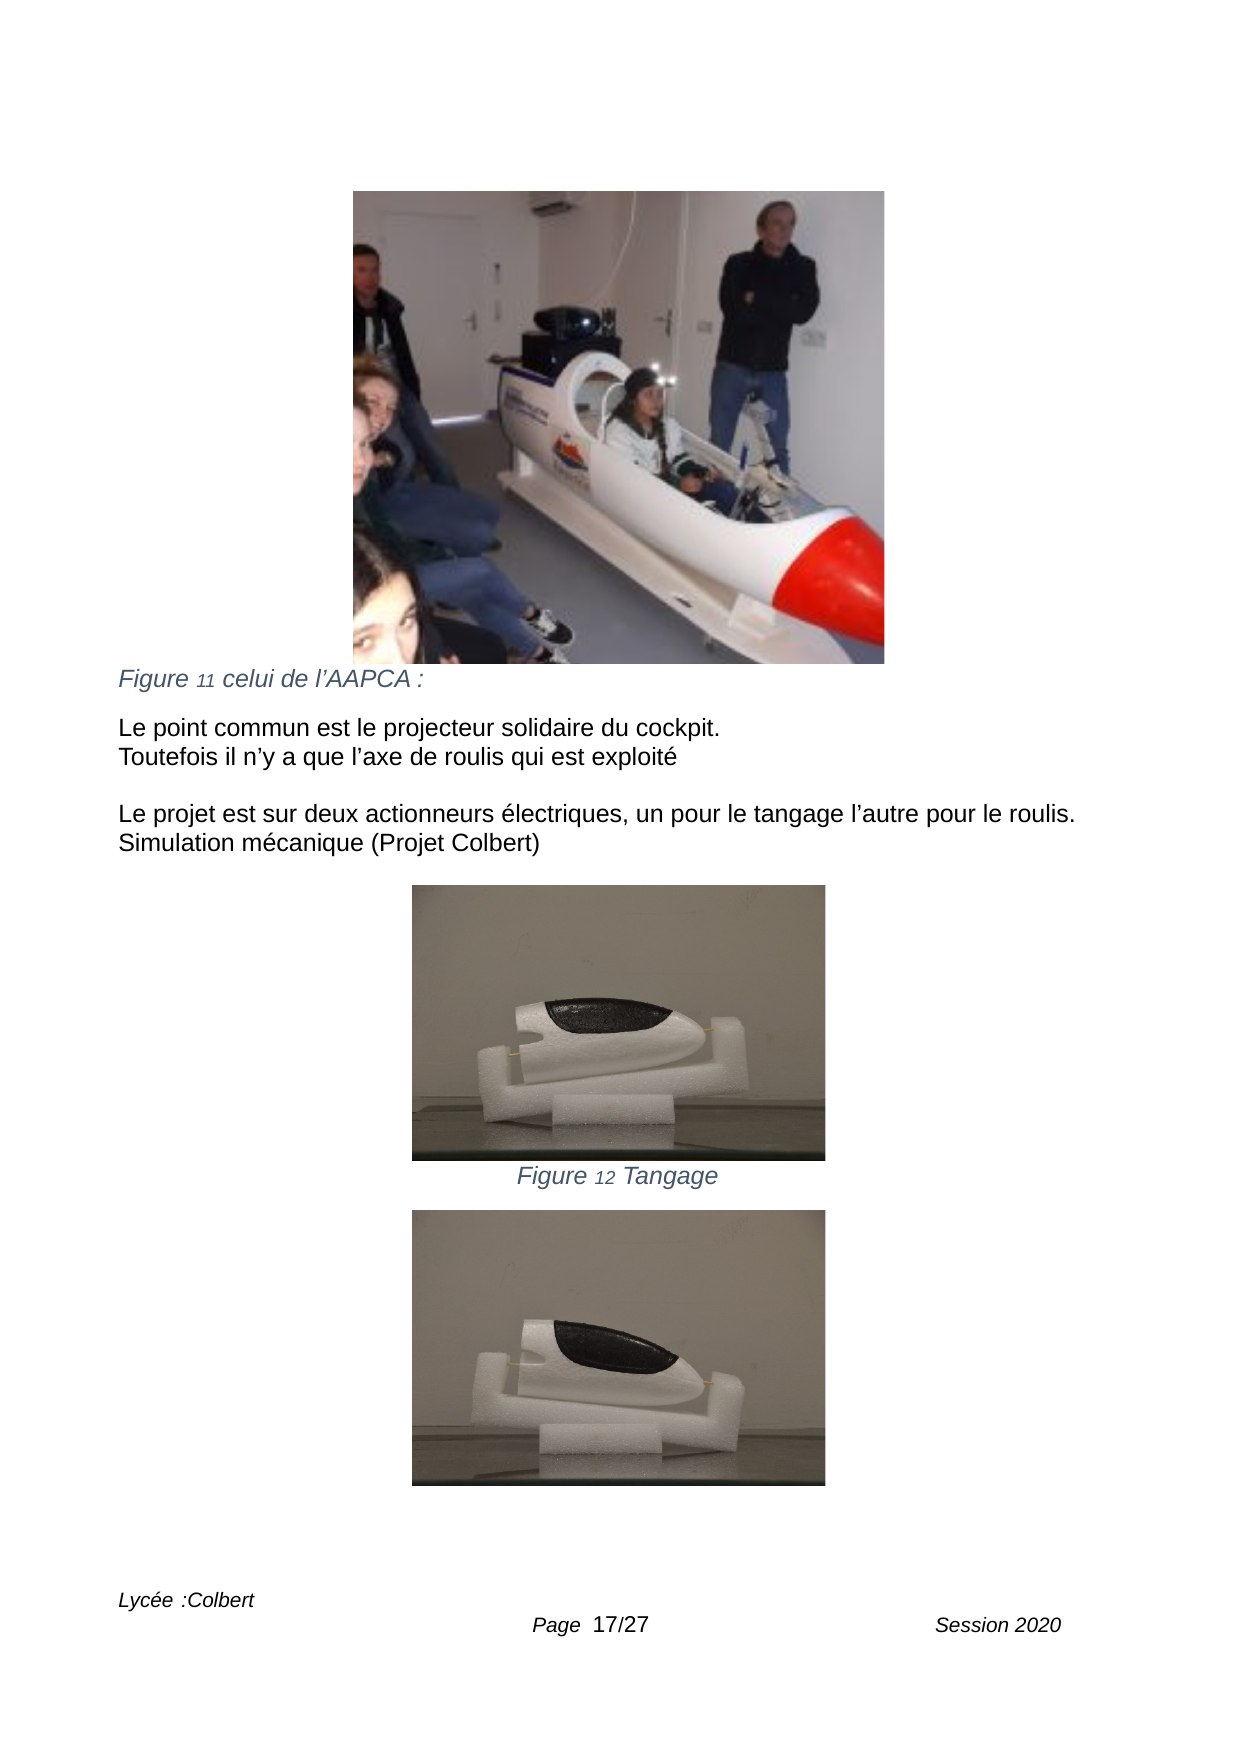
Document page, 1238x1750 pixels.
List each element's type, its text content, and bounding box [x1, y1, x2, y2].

text Figure 11 celui de l’AAPCA : [118, 664, 1119, 692]
text Toutefois il n’y a que l’axe de roulis qui est exploité [118, 742, 1119, 771]
text Figure 12 Tangage [118, 1161, 1119, 1190]
text Le projet est sur deux actionneurs électriques, un pour le tangage l’autre pour le roulis. [118, 799, 1119, 828]
text Simulation mécanique (Projet Colbert) [118, 828, 1119, 857]
text Le point commun est le projecteur solidaire du cockpit. [118, 713, 1119, 742]
